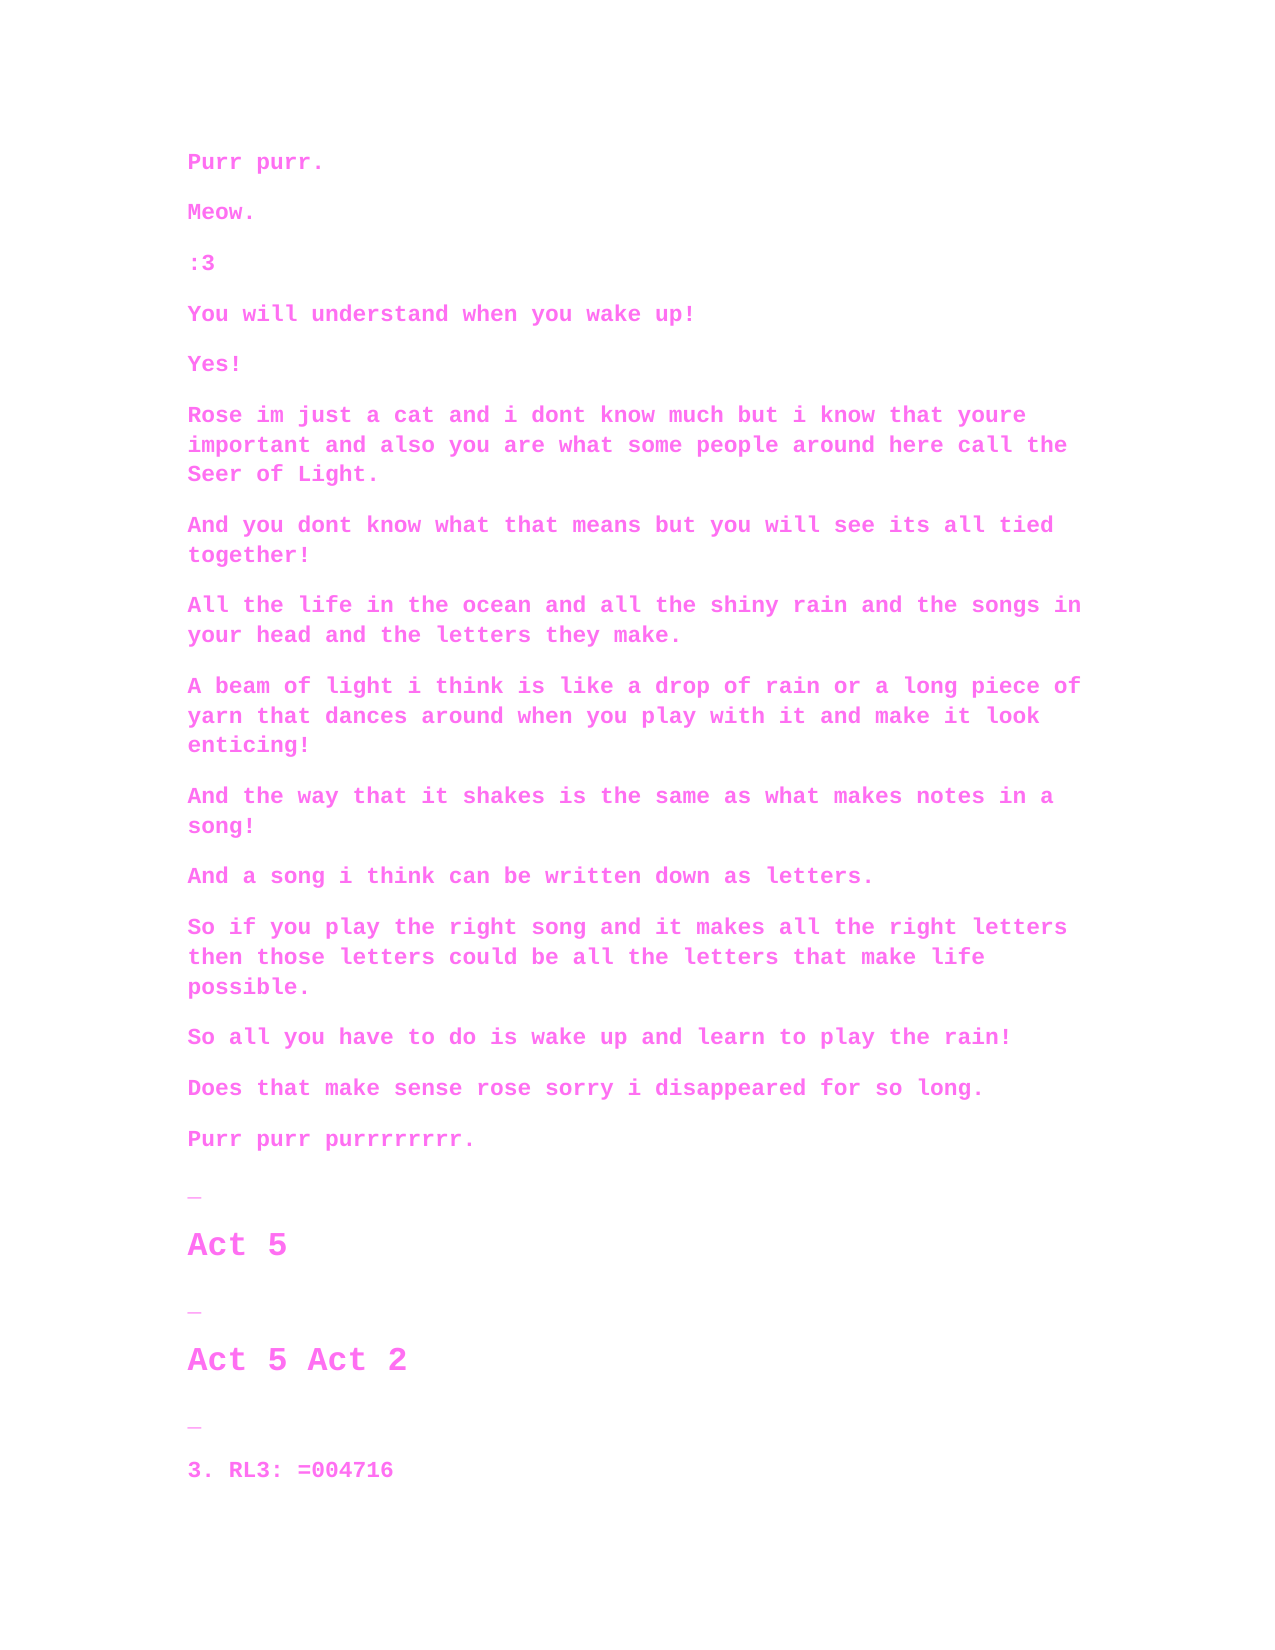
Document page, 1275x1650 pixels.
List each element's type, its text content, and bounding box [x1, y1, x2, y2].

text So all you have to do is wake up and learn to play the rain! [187, 1026, 1087, 1052]
text So if you play the right song and it makes all the right letters then those letters could be all the letters that make life possible. [187, 915, 1087, 1001]
text Purr purr purrrrrrrr. [187, 1127, 1087, 1153]
text Does that make sense rose sorry i disappeared for so long. [187, 1076, 1087, 1102]
text A beam of light i think is like a drop of rain or a long piece of yarn that dances around when you play with it and make it look enticing! [187, 674, 1087, 760]
text Act 5 Act 2 [187, 1343, 1087, 1381]
text Purr purr. [187, 150, 1087, 176]
text _ [187, 1407, 1087, 1433]
text Meow. [187, 201, 1087, 227]
text Rose im just a cat and i dont know much but i know that youre important and also you are what some people around here call the Seer of Light. [187, 403, 1087, 489]
text And you dont know what that means but you will see its all tied together! [187, 513, 1087, 569]
text All the life in the ocean and all the shiny rain and the songs in your head and the letters they make. [187, 594, 1087, 649]
text And the way that it shakes is the same as what makes notes in a song! [187, 784, 1087, 840]
text :3 [187, 251, 1087, 277]
text _ [187, 1292, 1087, 1318]
text And a song i think can be written down as letters. [187, 865, 1087, 891]
text You will understand when you wake up! [187, 302, 1087, 328]
text _ [187, 1177, 1087, 1203]
text Yes! [187, 352, 1087, 378]
text 3. RL3: =004716 [187, 1458, 1087, 1484]
text Act 5 [187, 1228, 1087, 1266]
